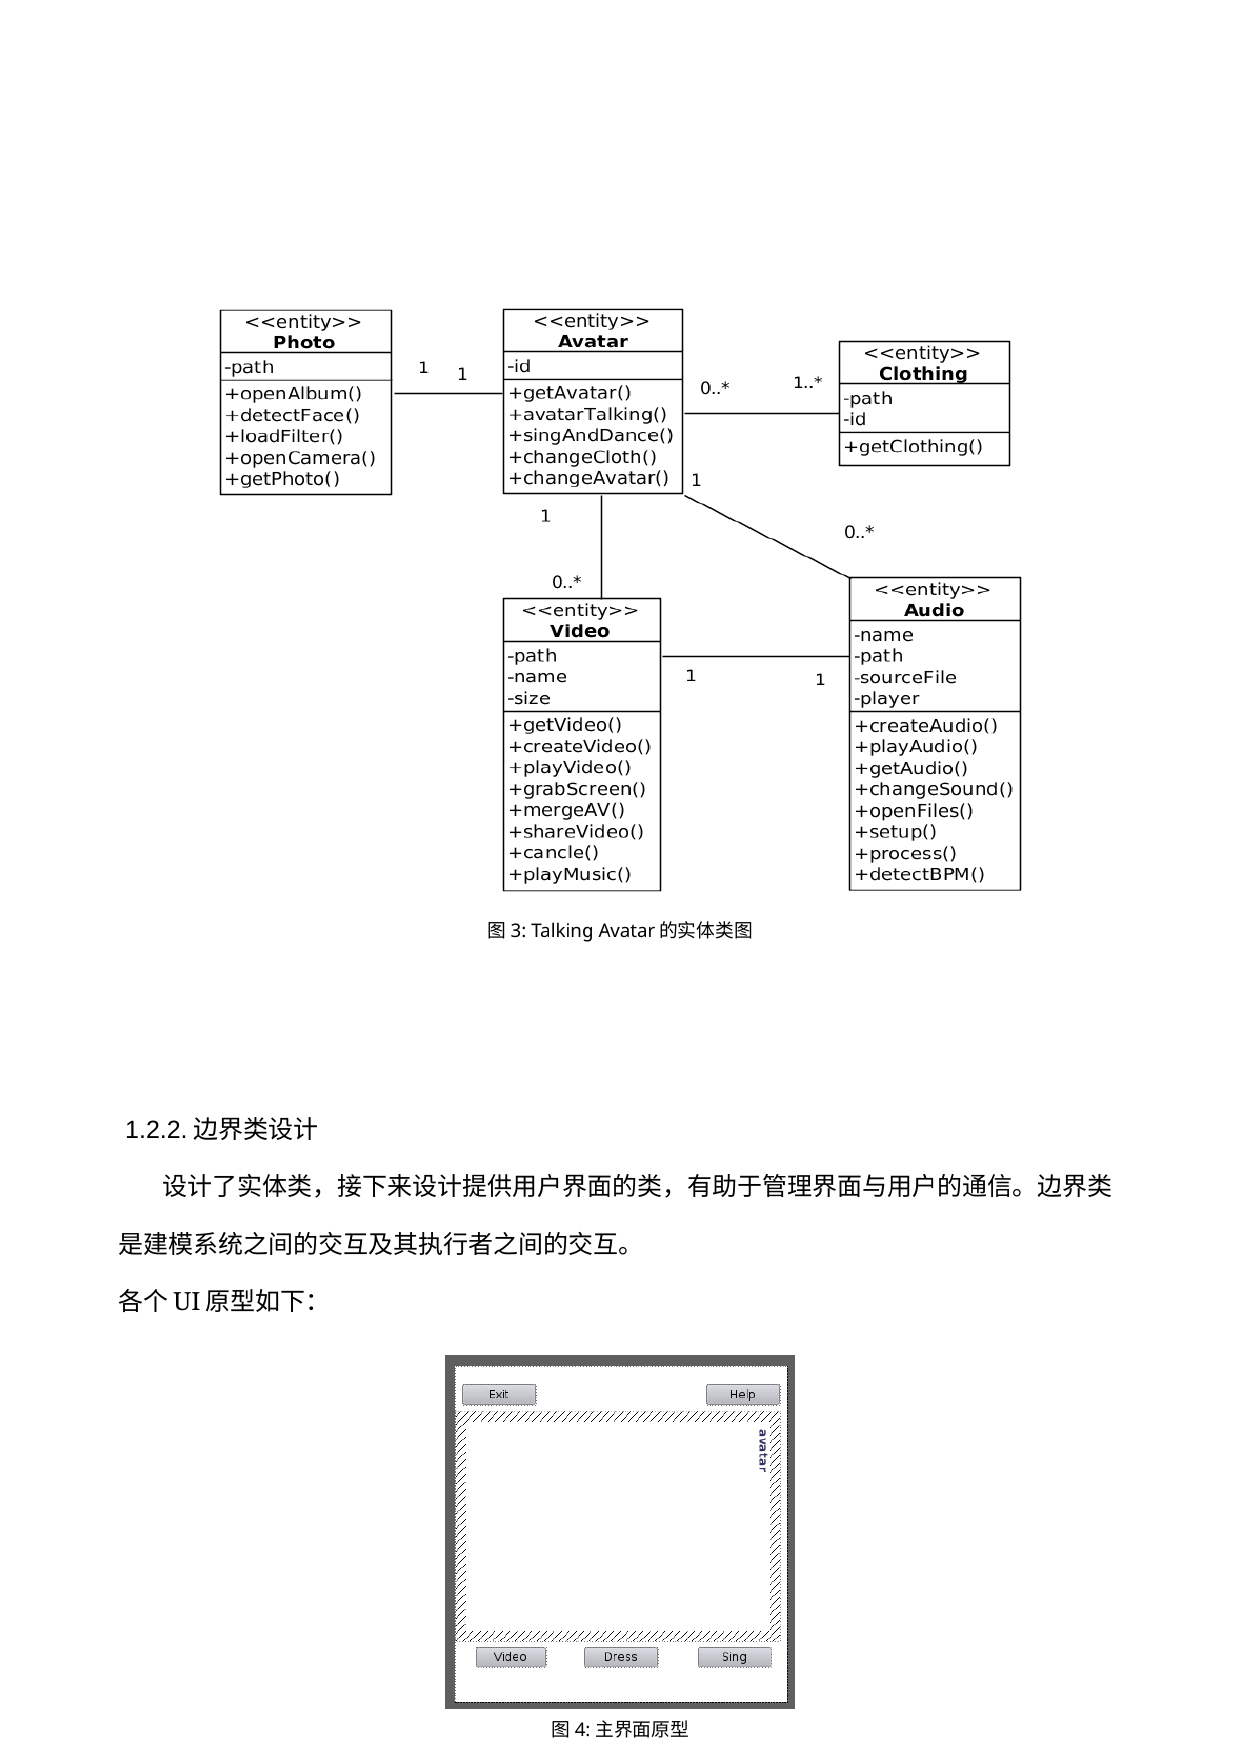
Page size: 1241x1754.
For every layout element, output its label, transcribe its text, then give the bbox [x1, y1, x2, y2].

text 图 3: Talking Avatar的实体类图 [146, 294, 1094, 942]
subtitle 边界类设计 [118, 1090, 1122, 1146]
text 图 4: 主界面原型 [404, 1323, 836, 1741]
picture [207, 293, 1033, 908]
text 各个UI原型如下： [118, 1281, 1122, 1318]
text 设计了实体类，接下来设计提供用户界面的类，有助于管理界面与用户的通信。边界类是建模系统之间的交互及其执行者之间的交互。 [118, 1159, 1122, 1261]
picture [445, 1355, 795, 1709]
